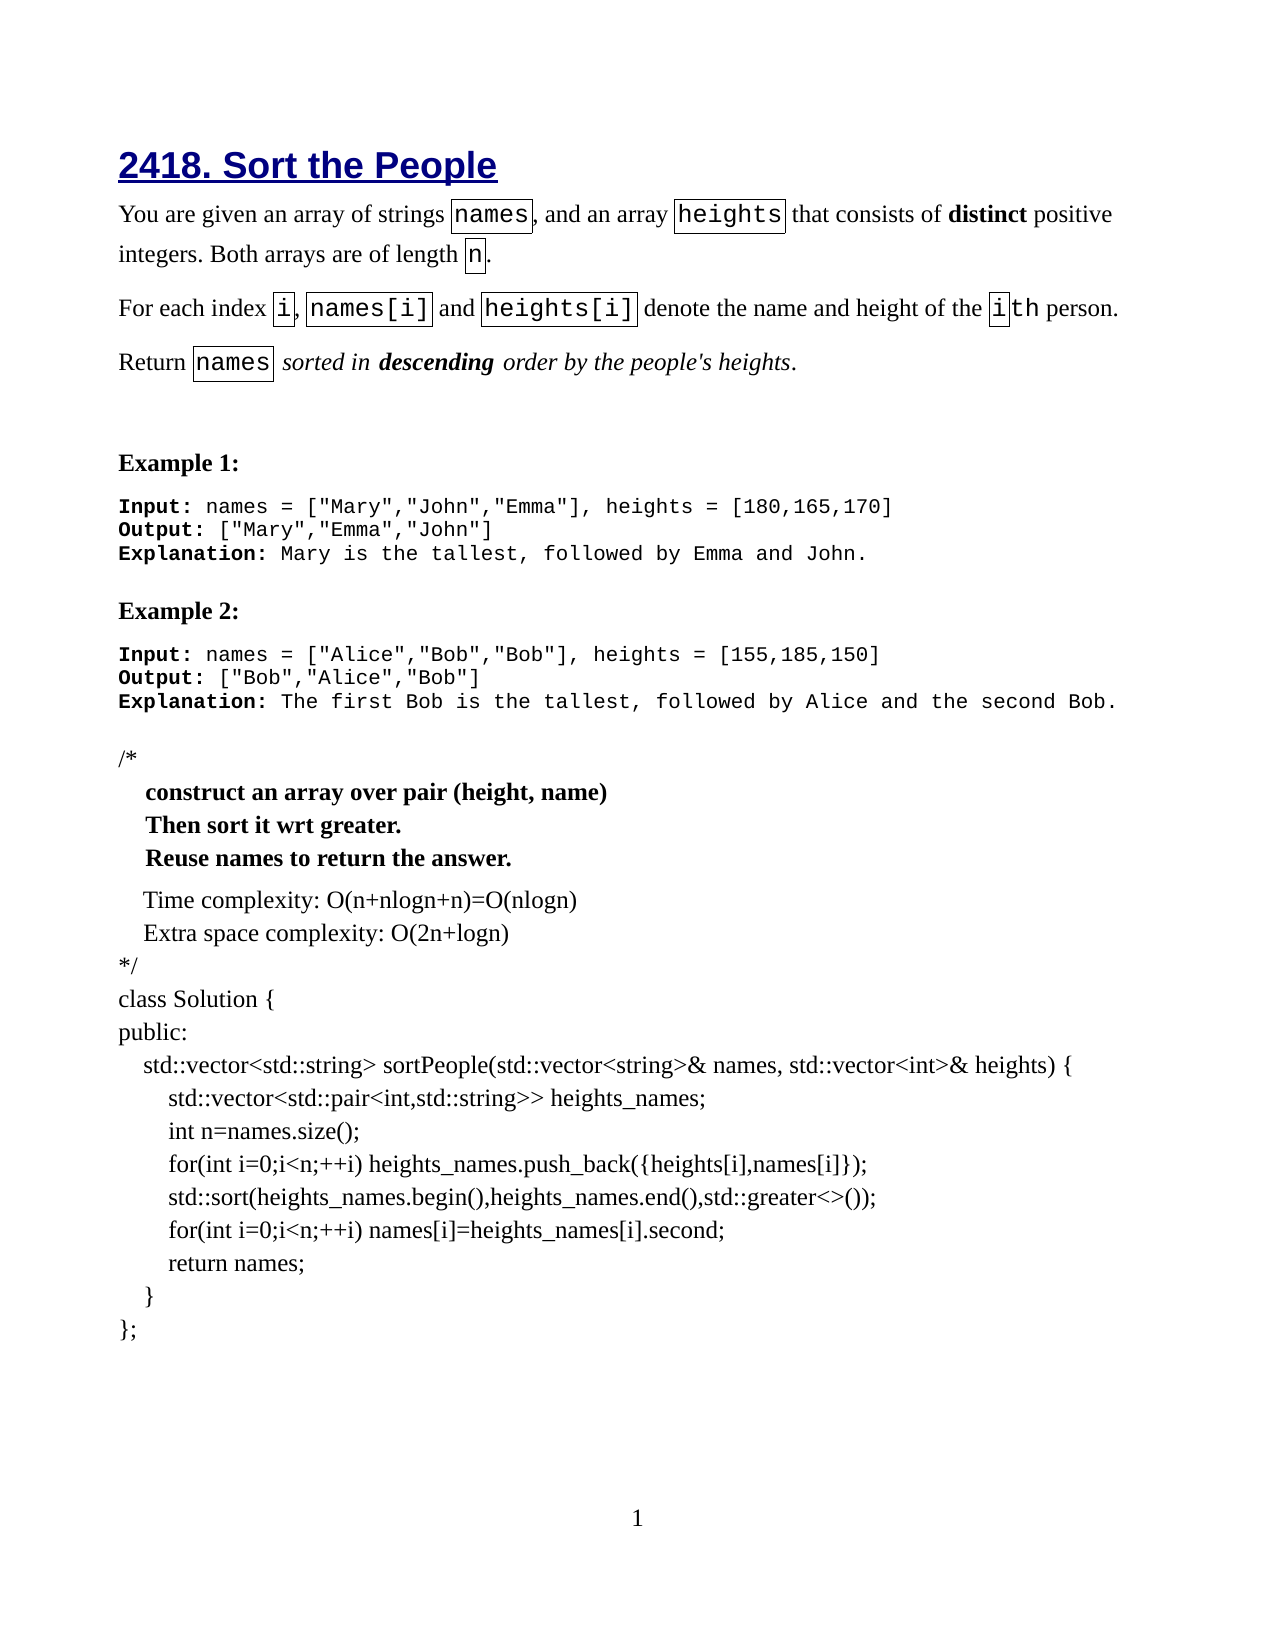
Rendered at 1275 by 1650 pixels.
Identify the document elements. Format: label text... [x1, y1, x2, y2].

text Time complexity: O(n+nlogn+n)=O(nlogn) [118, 885, 1157, 914]
text th person. [1010, 292, 1157, 327]
text heights[i] [482, 293, 637, 326]
text Explanation: Mary is the tallest, followed by Emma and John. [118, 543, 1157, 567]
text names [194, 347, 273, 381]
text for(int i=0;i<n;++i) names[i]=heights_names[i].second; [118, 1215, 1157, 1244]
text Input: names = ["Alice","Bob","Bob"], heights = [155,185,150] [118, 644, 1157, 667]
text , [295, 292, 306, 327]
text for(int i=0;i<n;++i) heights_names.push_back({heights[i],names[i]}); [118, 1149, 1157, 1178]
text */ [118, 951, 1157, 980]
text std::vector<std::pair<int,std::string>> heights_names; [118, 1083, 1157, 1112]
text You are given an array of strings names, and an array heights that consists of distinct positive integers. Both arrays are of length n. [118, 199, 1157, 273]
text denote the name and height of the [638, 292, 989, 327]
text std::vector<std::string> sortPeople(std::vector<string>& names, std::vector<int>& heights) { [118, 1050, 1157, 1079]
text Return [118, 346, 193, 381]
text i [274, 293, 294, 326]
text public: [118, 1017, 1157, 1046]
text return names; [118, 1248, 1157, 1277]
text sorted in descending order by the people's heights. [274, 346, 1157, 381]
text Output: ["Mary","Emma","John"] [118, 519, 1157, 543]
text Example 1: [118, 448, 1157, 477]
text and [433, 292, 481, 327]
text }; [118, 1314, 1157, 1343]
text Explanation: The first Bob is the tallest, followed by Alice and the second Bob. [118, 691, 1157, 714]
text Output: ["Bob","Alice","Bob"] [118, 667, 1157, 691]
text class Solution { [118, 984, 1157, 1013]
text int n=names.size(); [118, 1116, 1157, 1145]
subtitle 2418. Sort the People [118, 143, 1157, 186]
text construct an array over pair (height, name) Then sort it wrt greater. Reuse names to return the answer. [145, 777, 1157, 872]
text names[i] [307, 293, 432, 326]
text i [990, 293, 1009, 326]
text Input: names = ["Mary","John","Emma"], heights = [180,165,170] [118, 496, 1157, 519]
text Example 2: [118, 596, 1157, 625]
text std::sort(heights_names.begin(),heights_names.end(),std::greater<>()); [118, 1182, 1157, 1211]
text /* [118, 744, 1157, 773]
text For each index [118, 292, 273, 327]
text } [118, 1281, 1157, 1310]
text Extra space complexity: O(2n+logn) [118, 918, 1157, 947]
